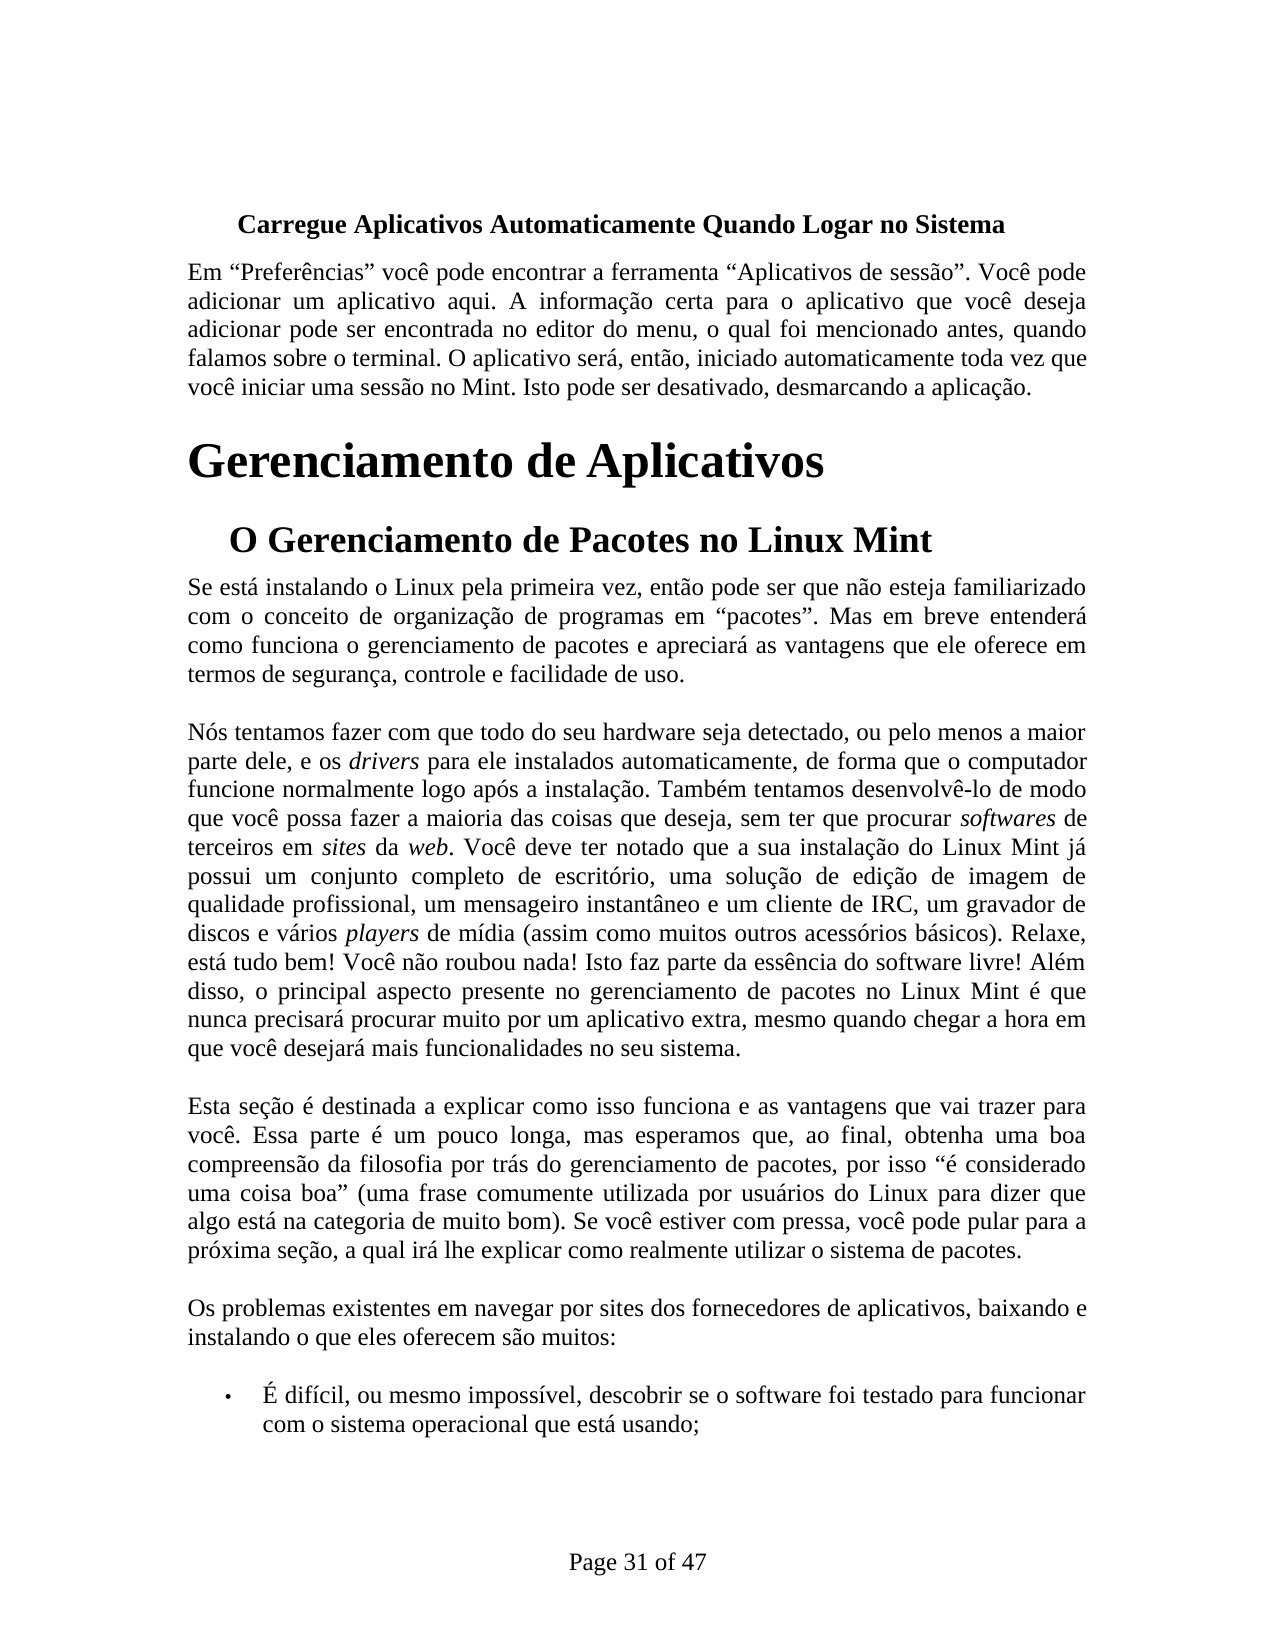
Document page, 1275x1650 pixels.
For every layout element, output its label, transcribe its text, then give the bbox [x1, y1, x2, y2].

text Os problemas existentes em navegar por sites dos fornecedores de aplicativos, baixando e instalando o que eles oferecem são muitos: [187, 1293, 1087, 1351]
subtitle O Gerenciamento de Pacotes no Linux Mint [187, 517, 1087, 560]
subtitle Carregue Aplicativos Automaticamente Quando Logar no Sistema [187, 208, 1087, 239]
text Esta seção é destinada a explicar como isso funciona e as vantagens que vai trazer para você. Essa parte é um pouco longa, mas esperamos que, ao final, obtenha uma boa compreensão da filosofia por trás do gerenciamento de pacotes, por isso “é considerado uma coisa boa” (uma frase comumente utilizada por usuários do Linux para dizer que algo está na categoria de muito bom). Se você estiver com pressa, você pode pular para a próxima seção, a qual irá lhe explicar como realmente utilizar o sistema de pacotes. [187, 1091, 1087, 1264]
text Nós tentamos fazer com que todo do seu hardware seja detectado, ou pelo menos a maior parte dele, e os drivers para ele instalados automaticamente, de forma que o computador funcione normalmente logo após a instalação. Também tentamos desenvolvê-lo de modo que você possa fazer a maioria das coisas que deseja, sem ter que procurar softwares de terceiros em sites da web. Você deve ter notado que a sua instalação do Linux Mint já possui um conjunto completo de escritório, uma solução de edição de imagem de qualidade profissional, um mensageiro instantâneo e um cliente de IRC, um gravador de discos e vários players de mídia (assim como muitos outros acessórios básicos). Relaxe, está tudo bem! Você não roubou nada! Isto faz parte da essência do software livre! Além disso, o principal aspecto presente no gerenciamento de pacotes no Linux Mint é que nunca precisará procurar muito por um aplicativo extra, mesmo quando chegar a hora em que você desejará mais funcionalidades no seu sistema. [187, 717, 1087, 1062]
list É difícil, ou mesmo impossível, descobrir se o software foi testado para funcionar com o sistema operacional que está usando; [225, 1380, 1087, 1438]
subtitle Gerenciamento de Aplicativos [187, 430, 1087, 488]
text Se está instalando o Linux pela primeira vez, então pode ser que não esteja familiarizado com o conceito de organização de programas em “pacotes”. Mas em breve entenderá como funciona o gerenciamento de pacotes e apreciará as vantagens que ele oferece em termos de segurança, controle e facilidade de uso. [187, 572, 1087, 687]
text Em “Preferências” você pode encontrar a ferramenta “Aplicativos de sessão”. Você pode adicionar um aplicativo aqui. A informação certa para o aplicativo que você deseja adicionar pode ser encontrada no editor do menu, o qual foi mencionado antes, quando falamos sobre o terminal. O aplicativo será, então, iniciado automaticamente toda vez que você iniciar uma sessão no Mint. Isto pode ser desativado, desmarcando a aplicação. [187, 257, 1087, 401]
